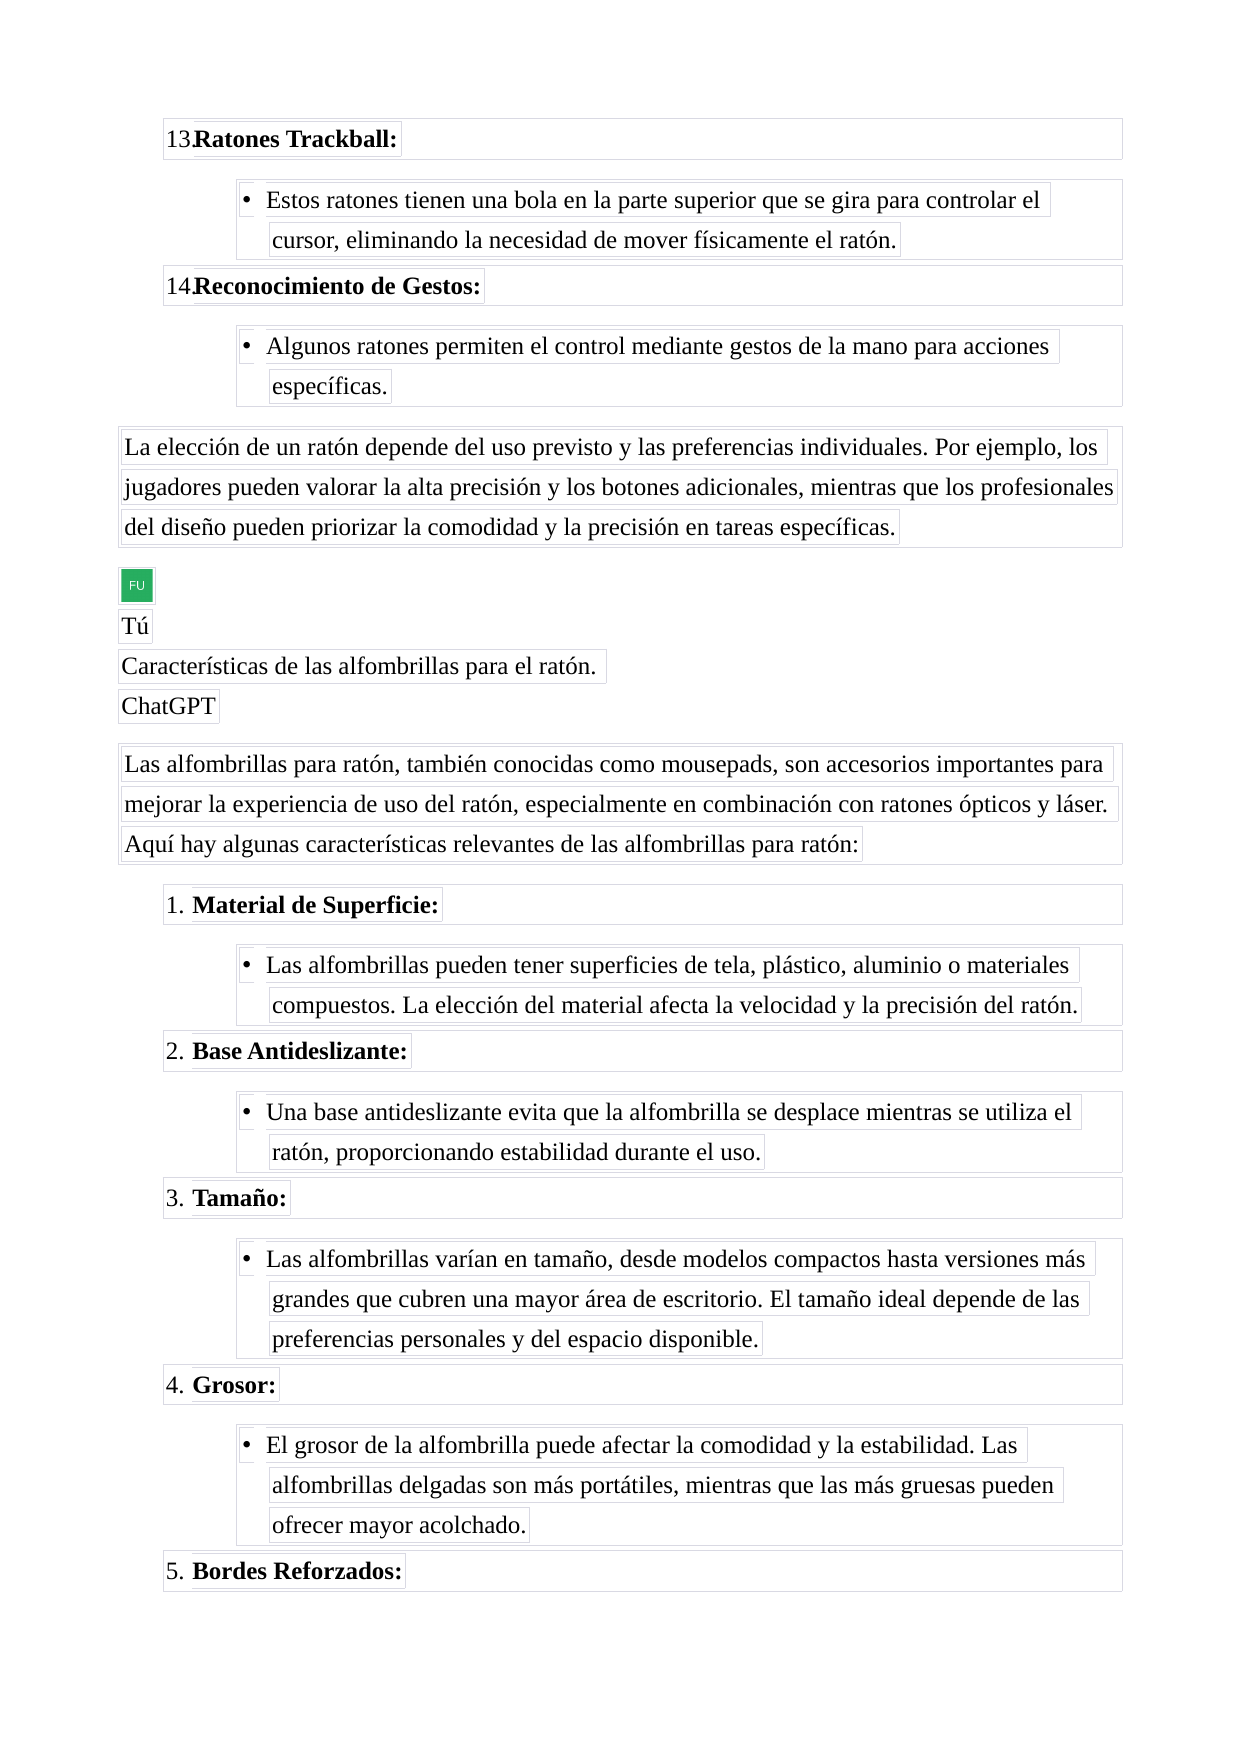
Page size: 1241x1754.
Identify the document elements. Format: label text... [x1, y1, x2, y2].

text La elección de un ratón depende del uso previsto y las preferencias individuales. Por ejemplo, los jugadores pueden valorar la alta precisión y los botones adicionales, mientras que los profesionales del diseño pueden priorizar la comodidad y la precisión en tareas específicas. [119, 427, 1122, 547]
list Tamaño: [164, 1178, 1122, 1218]
text Las alfombrillas para ratón, también conocidas como mousepads, son accesorios importantes para mejorar la experiencia de uso del ratón, especialmente en combinación con ratones ópticos y láser. Aquí hay algunas características relevantes de las alfombrillas para ratón: [119, 744, 1122, 864]
list Material de Superficie: [164, 885, 1122, 924]
text [153, 608, 1122, 643]
text [220, 688, 1122, 723]
list Algunos ratones permiten el control mediante gestos de la mano para acciones específicas. [237, 326, 1122, 406]
list Grosor: [164, 1365, 1122, 1404]
list Ratones Trackball: [164, 119, 1122, 159]
list Reconocimiento de Gestos: [164, 266, 1122, 305]
list Estos ratones tienen una bola en la parte superior que se gira para controlar el cursor, eliminando la necesidad de mover físicamente el ratón. [237, 180, 1122, 259]
list Una base antideslizante evita que la alfombrilla se desplace mientras se utiliza el ratón, proporcionando estabilidad durante el uso. [237, 1092, 1122, 1172]
text Características de las alfombrillas para el ratón. [119, 650, 606, 683]
text ChatGPT [119, 690, 219, 723]
text [607, 648, 1122, 683]
list Las alfombrillas varían en tamaño, desde modelos compactos hasta versiones más grandes que cubren una mayor área de escritorio. El tamaño ideal depende de las preferencias personales y del espacio disponible. [237, 1239, 1122, 1358]
picture [121, 569, 153, 602]
list Bordes Reforzados: [164, 1551, 1122, 1591]
list El grosor de la alfombrilla puede afectar la comodidad y la estabilidad. Las alfombrillas delgadas son más portátiles, mientras que las más gruesas pueden ofrecer mayor acolchado. [237, 1425, 1122, 1545]
list Las alfombrillas pueden tener superficies de tela, plástico, aluminio o materiales compuestos. La elección del material afecta la velocidad y la precisión del ratón. [237, 945, 1122, 1025]
list Base Antideslizante: [164, 1031, 1122, 1071]
text Tú [119, 610, 152, 643]
